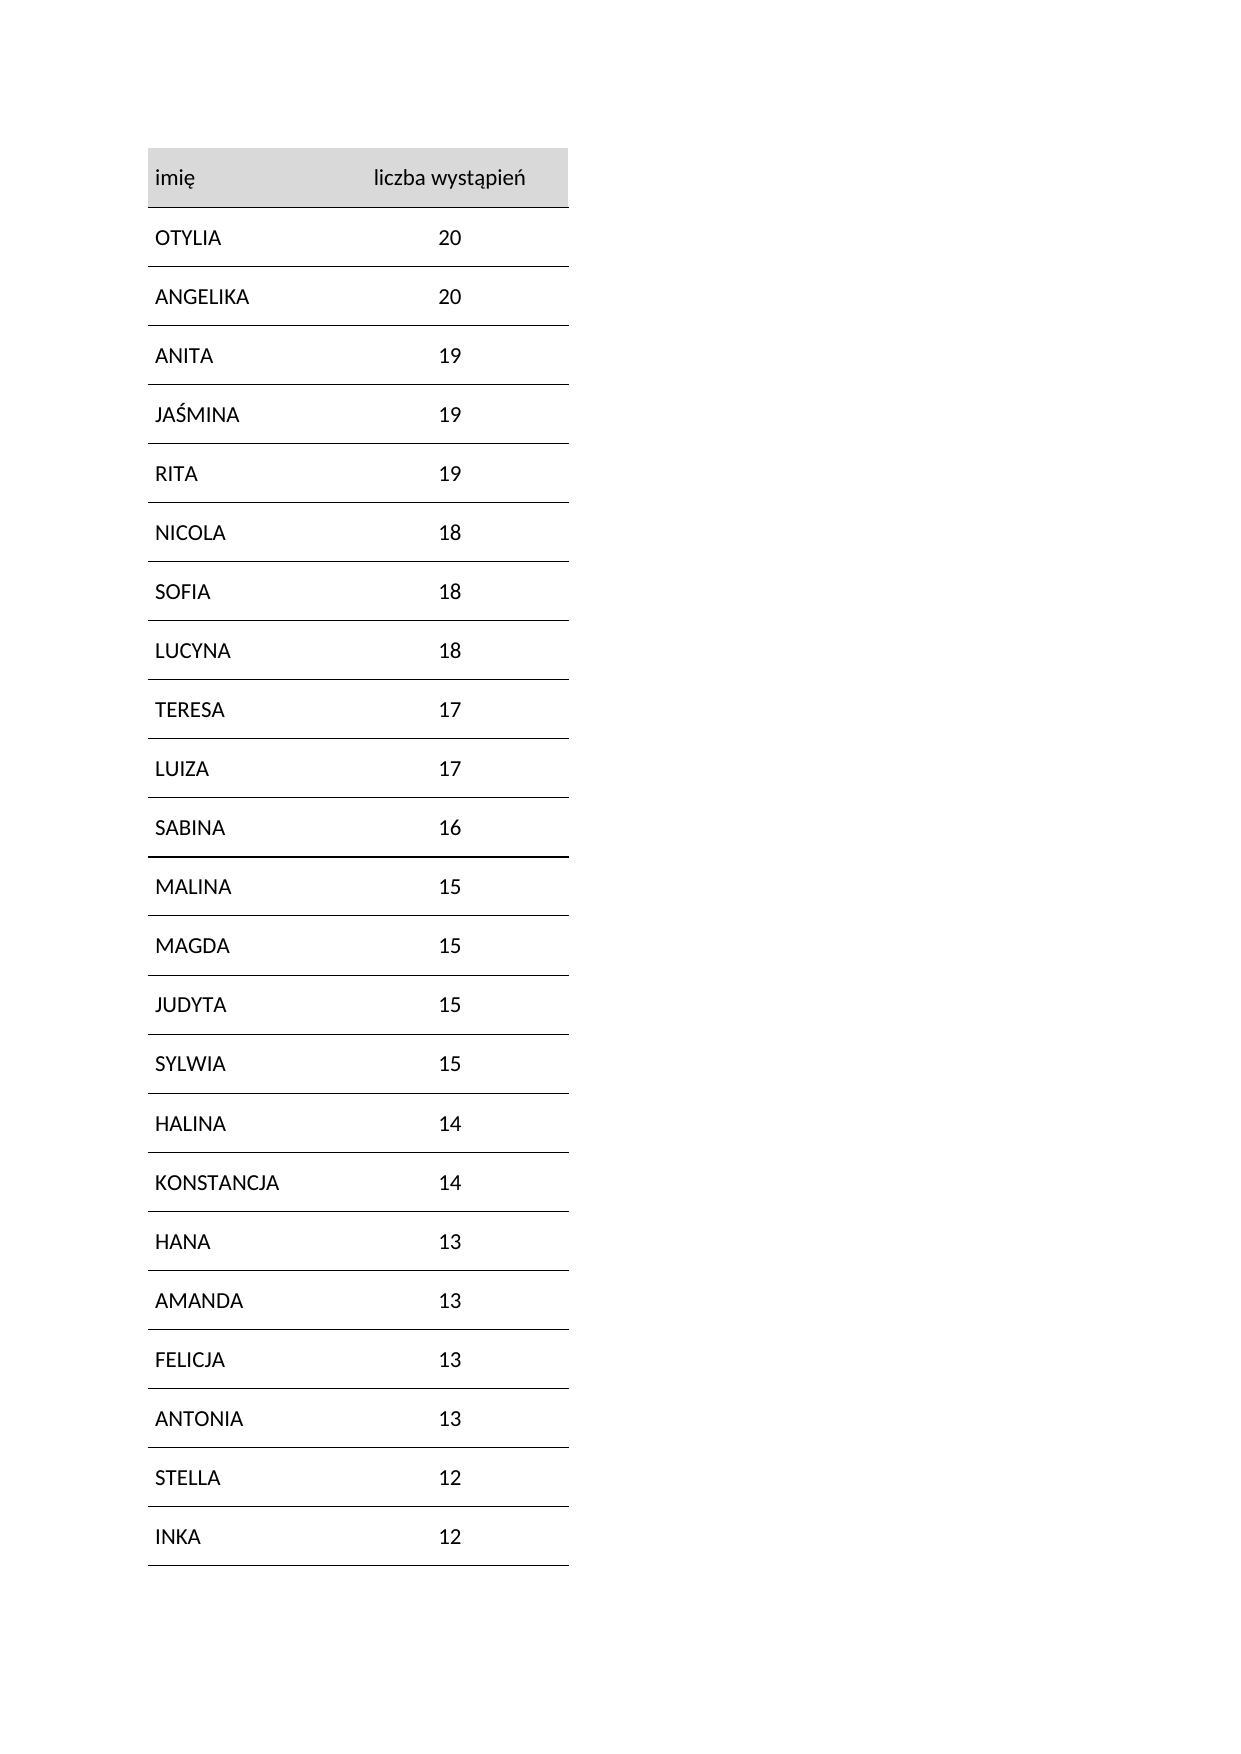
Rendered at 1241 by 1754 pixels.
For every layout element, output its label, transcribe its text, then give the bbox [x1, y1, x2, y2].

table_cell JUDYTA [148, 976, 331, 1033]
table_cell 15 [331, 916, 568, 974]
table_cell STELLA [148, 1448, 331, 1506]
table_cell LUCYNA [148, 621, 331, 679]
table_cell HALINA [148, 1094, 331, 1152]
table_cell 19 [331, 326, 568, 384]
table_cell SABINA [148, 798, 331, 856]
table_cell 18 [331, 621, 568, 679]
table_cell NICOLA [148, 503, 331, 561]
table_cell FELICJA [148, 1330, 331, 1388]
table_cell 19 [331, 385, 568, 443]
table_cell INKA [148, 1507, 331, 1565]
table_cell 14 [331, 1094, 568, 1152]
table_cell 18 [331, 503, 568, 561]
table_cell 12 [331, 1507, 568, 1565]
table_header liczba wystąpień [331, 148, 568, 207]
table_cell 19 [331, 444, 568, 502]
table_cell SOFIA [148, 562, 331, 620]
table_cell JAŚMINA [148, 385, 331, 443]
table_header imię [148, 148, 331, 207]
table_cell 17 [331, 739, 568, 797]
table_cell 13 [331, 1389, 568, 1447]
table_cell 13 [331, 1271, 568, 1329]
table_cell ANITA [148, 326, 331, 384]
table_cell SYLWIA [148, 1035, 331, 1093]
table_cell 14 [331, 1153, 568, 1211]
table_cell 15 [331, 858, 568, 915]
table_cell AMANDA [148, 1271, 331, 1329]
table_cell TERESA [148, 680, 331, 738]
table_cell MALINA [148, 858, 331, 915]
table_cell KONSTANCJA [148, 1153, 331, 1211]
table_cell LUIZA [148, 739, 331, 797]
table_cell HANA [148, 1212, 331, 1270]
table_cell 17 [331, 680, 568, 738]
table_cell OTYLIA [148, 208, 331, 266]
table_cell 12 [331, 1448, 568, 1506]
table_cell 16 [331, 798, 568, 856]
table_cell 20 [331, 267, 568, 325]
table_cell 18 [331, 562, 568, 620]
table_cell 13 [331, 1212, 568, 1270]
table_cell 20 [331, 208, 568, 266]
table_cell 15 [331, 1035, 568, 1093]
table_cell 13 [331, 1330, 568, 1388]
table_cell RITA [148, 444, 331, 502]
table_cell ANTONIA [148, 1389, 331, 1447]
table_cell 15 [331, 976, 568, 1033]
table_cell ANGELIKA [148, 267, 331, 325]
table_cell MAGDA [148, 916, 331, 974]
